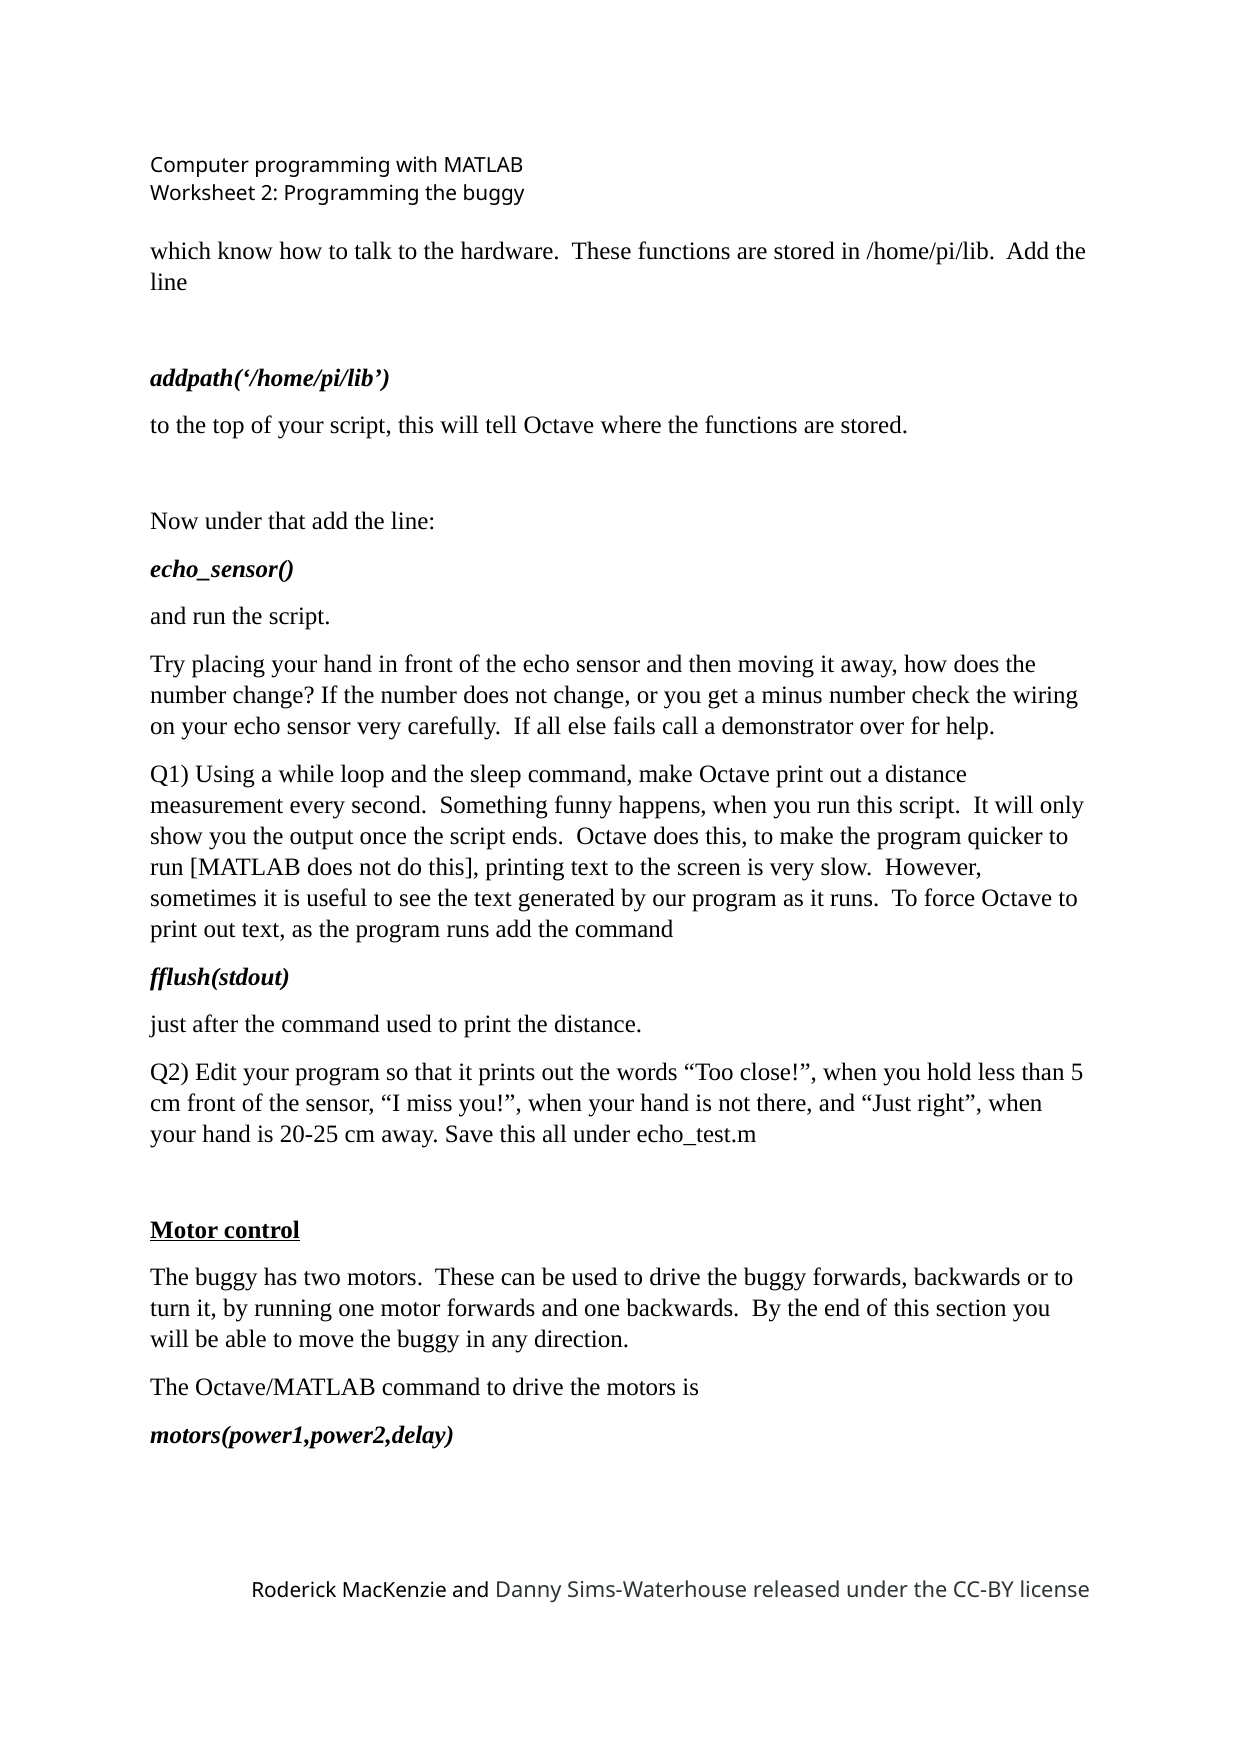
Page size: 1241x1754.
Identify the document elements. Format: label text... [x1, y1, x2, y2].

text Try placing your hand in front of the echo sensor and then moving it away, how does the number change? If the number does not change, or you get a minus number check the wiring on your echo sensor very carefully. If all else fails call a demonstrator over for help. [150, 649, 1090, 740]
text to the top of your script, this will tell Octave where the functions are stored. [150, 411, 1090, 439]
text Q1) Using a while loop and the sleep command, make Octave print out a distance measurement every second. Something funny happens, when you run this script. It will only show you the output once the script ends. Octave does this, to make the program quicker to run [MATLAB does not do this], printing text to the screen is very slow. However, sometimes it is useful to see the text generated by our program as it runs. To force Octave to print out text, as the program runs add the command [150, 759, 1090, 943]
text Q2) Edit your program so that it prints out the words “Too close!”, when you hold less than 5 cm front of the sensor, “I miss you!”, when your hand is not there, and “Just right”, when your hand is 20-25 cm away. Save this all under echo_test.m [150, 1057, 1090, 1148]
text and run the script. [150, 601, 1090, 630]
text fflush(stdout) [150, 962, 1090, 991]
text The buggy has two motors. These can be used to drive the buggy forwards, backwards or to turn it, by running one motor forwards and one backwards. By the end of this section you will be able to move the buggy in any direction. [150, 1262, 1090, 1353]
text just after the command used to print the distance. [150, 1009, 1090, 1038]
text Motor control [150, 1215, 1090, 1243]
text The Octave/MATLAB command to drive the motors is [150, 1372, 1090, 1401]
text motors(power1,power2,delay) [150, 1420, 1090, 1449]
text Now under that add the line: [150, 506, 1090, 535]
text addpath(‘/home/pi/lib’) [150, 363, 1090, 392]
text which know how to talk to the hardware. These functions are stored in /home/pi/lib. Add the line [150, 236, 1090, 296]
text echo_sensor() [150, 554, 1090, 582]
